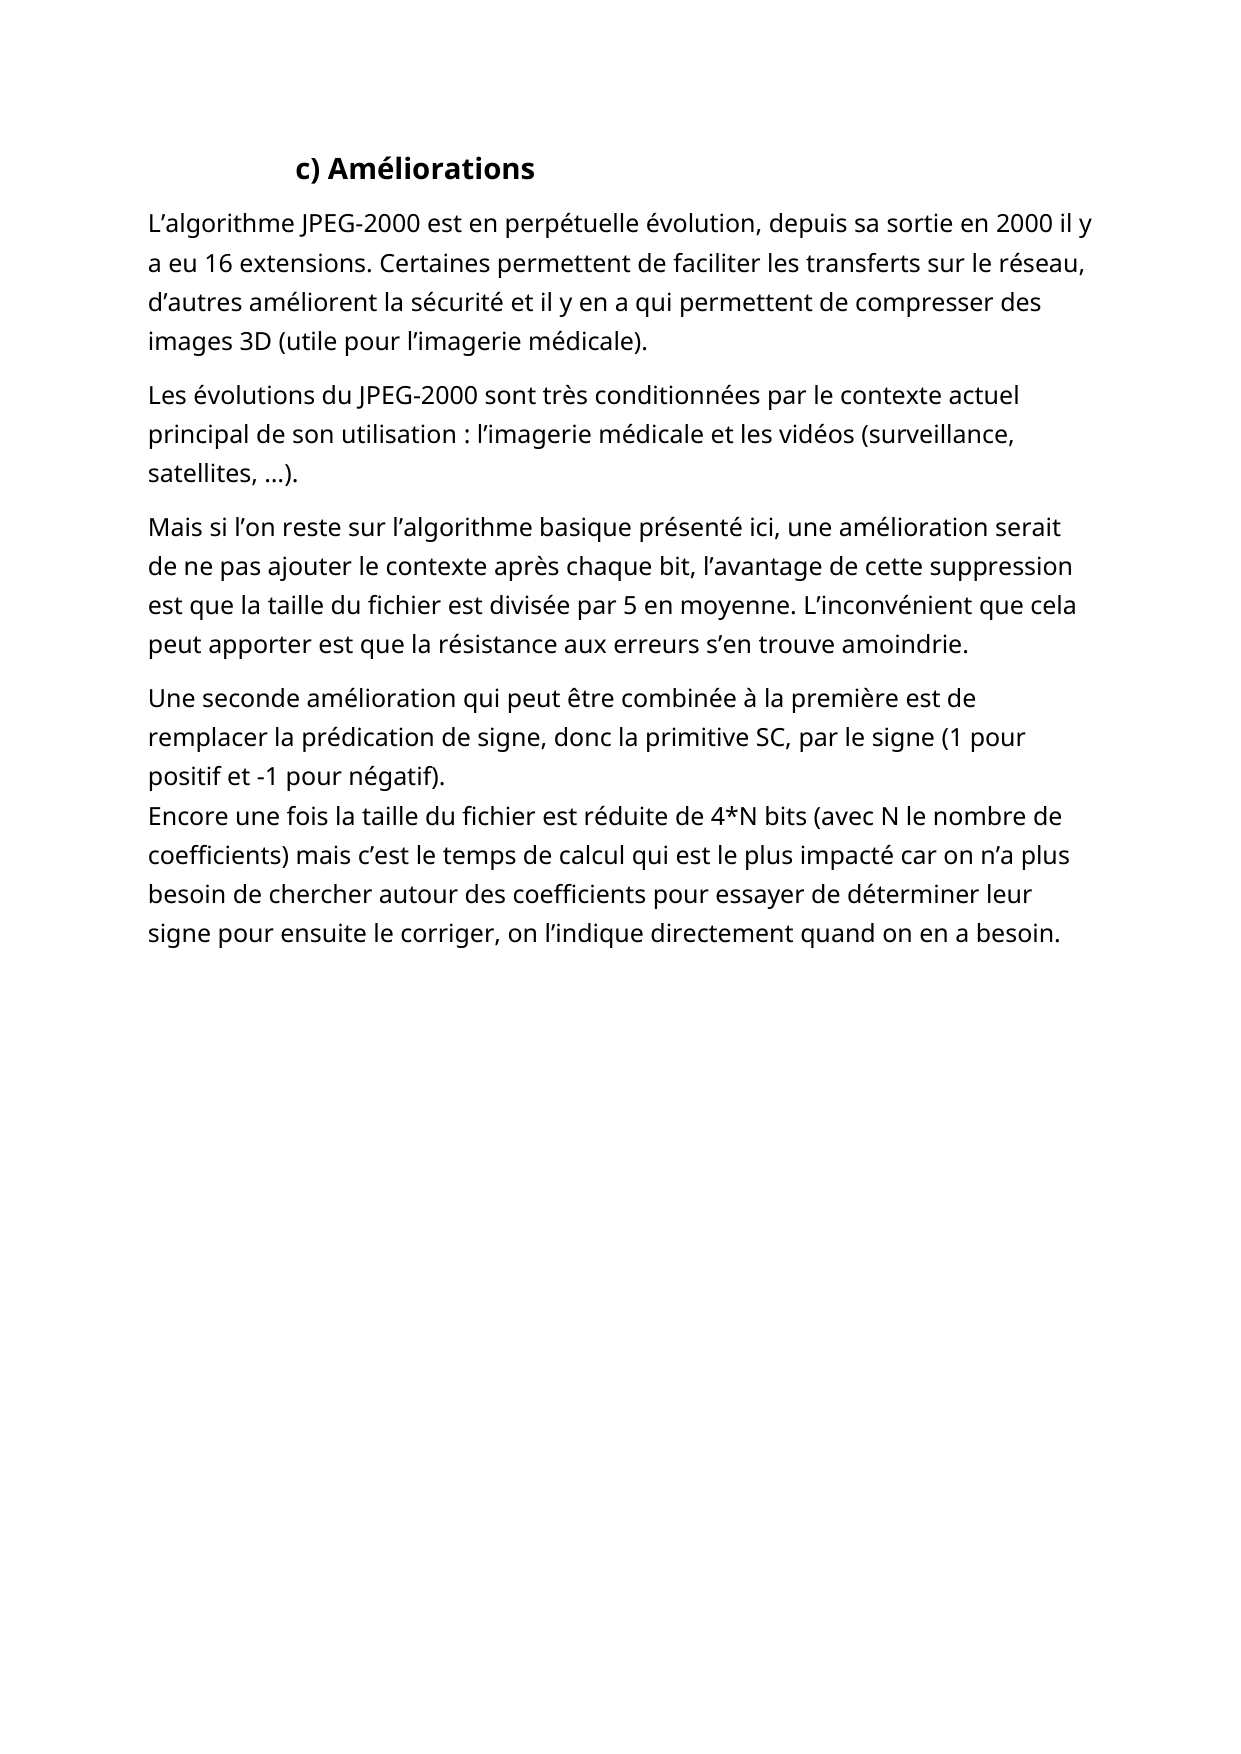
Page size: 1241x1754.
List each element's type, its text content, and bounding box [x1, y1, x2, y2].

subtitle c) Améliorations [185, 148, 1093, 188]
text Mais si l’on reste sur l’algorithme basique présenté ici, une amélioration serait de ne pas ajouter le contexte après chaque bit, l’avantage de cette suppression est que la taille du fichier est divisée par 5 en moyenne. L’inconvénient que cela peut apporter est que la résistance aux erreurs s’en trouve amoindrie. [148, 509, 1093, 661]
text Les évolutions du JPEG-2000 sont très conditionnées par le contexte actuel principal de son utilisation : l’imagerie médicale et les vidéos (surveillance, satellites, …). [148, 377, 1093, 490]
text L’algorithme JPEG-2000 est en perpétuelle évolution, depuis sa sortie en 2000 il y a eu 16 extensions. Certaines permettent de faciliter les transferts sur le réseau, d’autres améliorent la sécurité et il y en a qui permettent de compresser des images 3D (utile pour l’imagerie médicale). [148, 206, 1093, 358]
text Une seconde amélioration qui peut être combinée à la première est de remplacer la prédication de signe, donc la primitive SC, par le signe (1 pour positif et -1 pour négatif). Encore une fois la taille du fichier est réduite de 4*N bits (avec N le nombre de coefficients) mais c’est le temps de calcul qui est le plus impacté car on n’a plus besoin de chercher autour des coefficients pour essayer de déterminer leur signe pour ensuite le corriger, on l’indique directement quand on en a besoin. [148, 681, 1093, 950]
